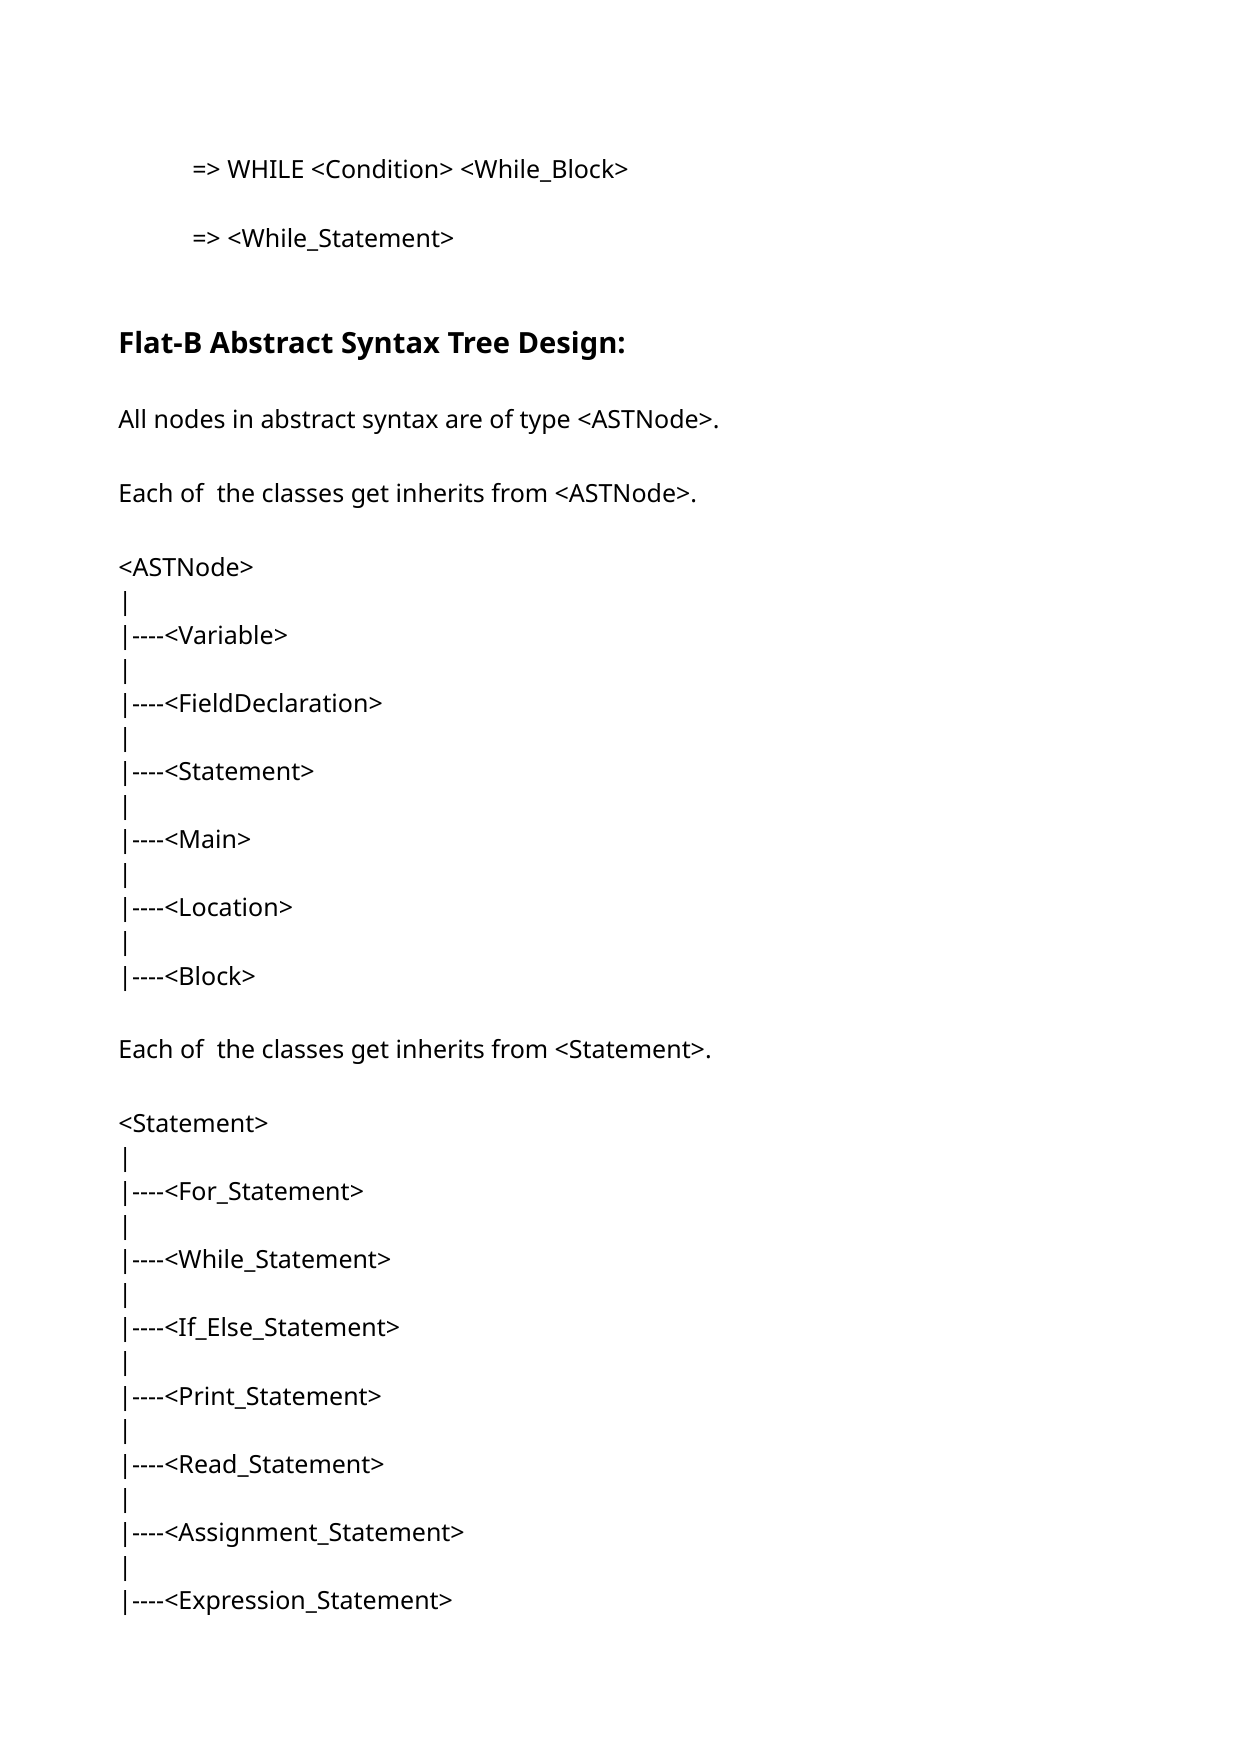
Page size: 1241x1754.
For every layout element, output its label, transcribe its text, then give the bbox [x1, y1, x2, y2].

text | [118, 720, 1122, 754]
text | [118, 1208, 1122, 1242]
text |----<Assignment_Statement> [118, 1514, 1122, 1548]
text | [118, 652, 1122, 686]
text | [118, 924, 1122, 958]
text |----<Statement> [118, 754, 1122, 788]
text | [118, 1480, 1122, 1514]
text | [118, 583, 1122, 617]
text | [118, 1276, 1122, 1310]
text | [118, 1548, 1122, 1582]
text <Statement> [118, 1106, 1122, 1140]
text |----<FieldDeclaration> [118, 686, 1122, 720]
text <ASTNode> [118, 549, 1122, 583]
text Each of the classes get inherits from <Statement>. [118, 1032, 1122, 1066]
text |----<Location> [118, 890, 1122, 924]
text All nodes in abstract syntax are of type <ASTNode>. [118, 402, 1122, 436]
text |----<Variable> [118, 617, 1122, 652]
text |----<If_Else_Statement> [118, 1310, 1122, 1344]
text => <While_Statement> [118, 220, 1122, 254]
text | [118, 856, 1122, 890]
text | [118, 788, 1122, 822]
text |----<For_Statement> [118, 1174, 1122, 1208]
text |----<Block> [118, 958, 1122, 992]
text |----<Main> [118, 822, 1122, 856]
text |----<Read_Statement> [118, 1446, 1122, 1480]
text |----<Expression_Statement> [118, 1582, 1122, 1617]
text |----<While_Statement> [118, 1242, 1122, 1276]
text Each of the classes get inherits from <ASTNode>. [118, 476, 1122, 510]
text | [118, 1344, 1122, 1378]
text => WHILE <Condition> <While_Block> [118, 152, 1122, 186]
text | [118, 1412, 1122, 1446]
text Flat-B Abstract Syntax Tree Design: [118, 322, 1122, 362]
text |----<Print_Statement> [118, 1378, 1122, 1412]
text | [118, 1140, 1122, 1174]
